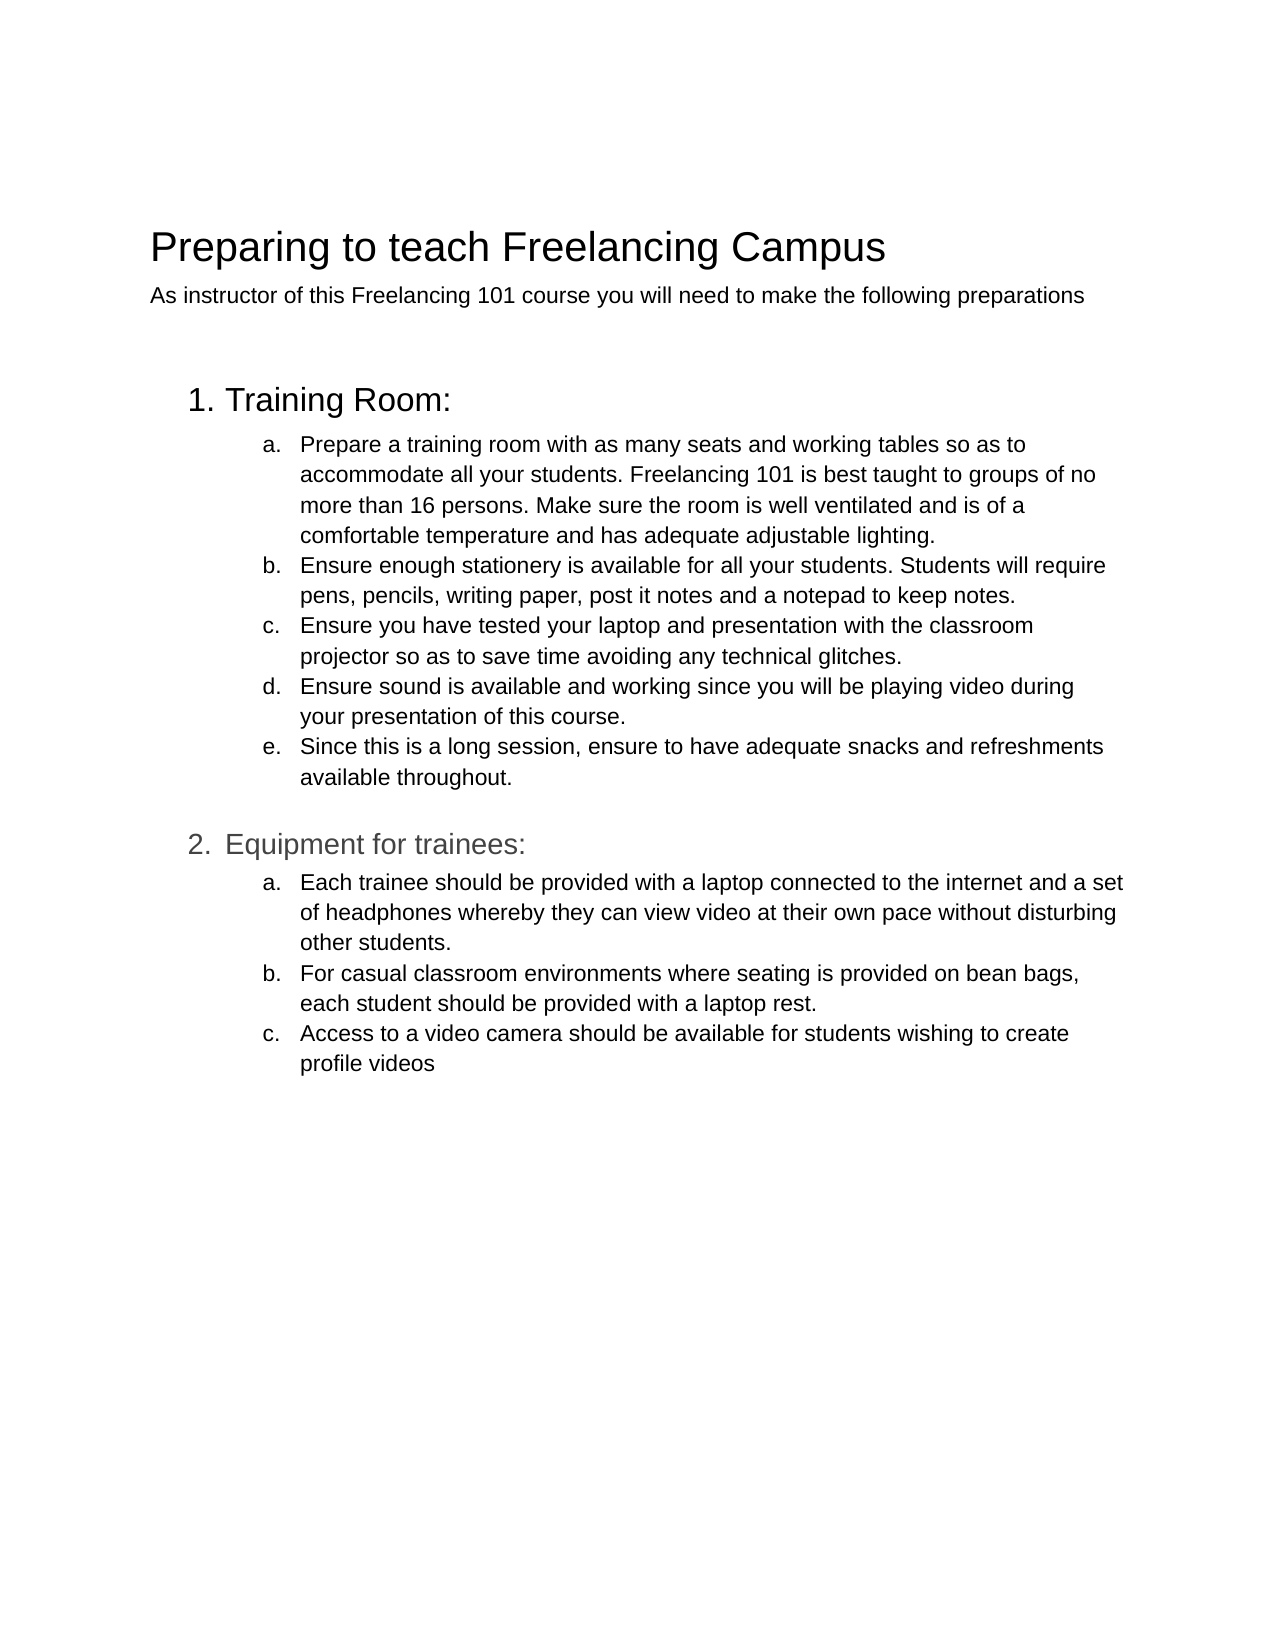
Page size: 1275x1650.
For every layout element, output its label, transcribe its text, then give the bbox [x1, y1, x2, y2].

text As instructor of this Freelancing 101 course you will need to make the following preparations [150, 282, 1125, 309]
subtitle Preparing to teach Freelancing Campus [150, 222, 1125, 270]
subtitle Equipment for trainees: [187, 827, 1125, 861]
subtitle Training Room: [187, 380, 1125, 419]
list Ensure you have tested your laptop and presentation with the classroom projector so as to save time avoiding any technical glitches. [262, 612, 1125, 669]
list Since this is a long session, ensure to have adequate snacks and refreshments available throughout. [262, 733, 1125, 790]
list Prepare a training room with as many seats and working tables so as to accommodate all your students. Freelancing 101 is best taught to groups of no more than 16 persons. Make sure the room is well ventilated and is of a comfortable temperature and has adequate adjustable lighting. [262, 431, 1125, 548]
list Ensure enough stationery is available for all your students. Students will require pens, pencils, writing paper, post it notes and a notepad to keep notes. [262, 552, 1125, 608]
list For casual classroom environments where seating is provided on bean bags, each student should be provided with a laptop rest. [262, 959, 1125, 1016]
list Ensure sound is available and working since you will be playing video during your presentation of this course. [262, 673, 1125, 729]
list Each trainee should be provided with a laptop connected to the internet and a set of headphones whereby they can view video at their own pace without disturbing other students. [262, 869, 1125, 956]
list Access to a video camera should be available for students wishing to create profile videos [262, 1020, 1125, 1076]
